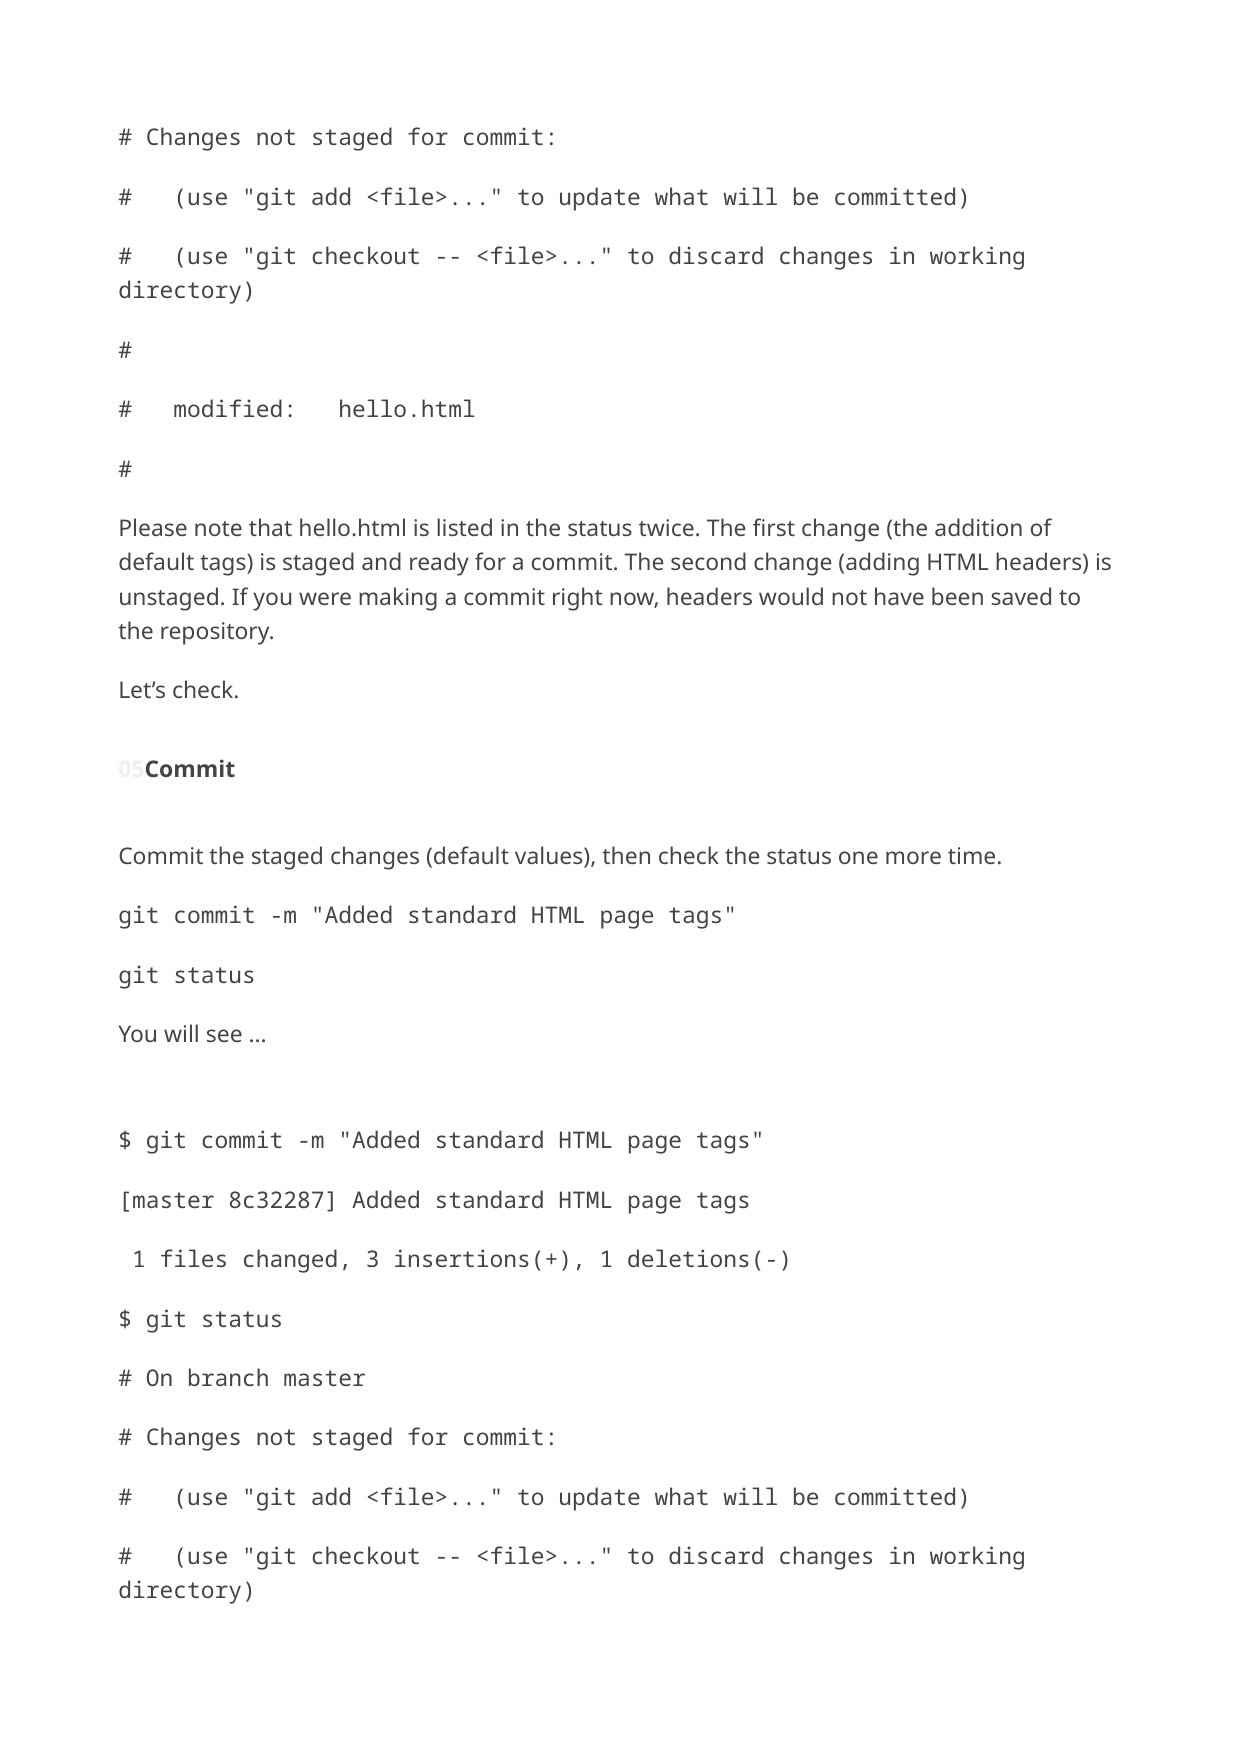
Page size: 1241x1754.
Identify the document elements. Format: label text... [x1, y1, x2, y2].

text $ git commit -m "Added standard HTML page tags" [118, 1121, 1122, 1156]
text # (use "git checkout -- <file>..." to discard changes in working directory) [118, 237, 1122, 306]
text $ git status [118, 1299, 1122, 1334]
text Please note that hello.html is listed in the status twice. The first change (the addition of default tags) is staged and ready for a commit. The second change (adding HTML headers) is unstaged. If you were making a commit right now, headers would not have been saved to the repository. [118, 509, 1122, 646]
subtitle RESULT: [118, 1090, 1122, 1121]
text # [118, 331, 1122, 365]
text # On branch master [118, 1359, 1122, 1393]
text # (use "git add <file>..." to update what will be committed) [118, 1477, 1122, 1512]
text # (use "git checkout -- <file>..." to discard changes in working directory) [118, 1537, 1122, 1606]
text # [118, 449, 1122, 484]
text # Changes not staged for commit: [118, 118, 1122, 152]
text Let’s check. [118, 671, 1122, 706]
subtitle 05Commit [118, 731, 1122, 784]
text # (use "git add <file>..." to update what will be committed) [118, 177, 1122, 212]
text You will see … [118, 1015, 1122, 1049]
text git commit -m "Added standard HTML page tags" [118, 896, 1122, 931]
text # Changes not staged for commit: [118, 1418, 1122, 1452]
text [master 8c32287] Added standard HTML page tags [118, 1181, 1122, 1215]
text Commit the staged changes (default values), then check the status one more time.RUN: [118, 837, 1122, 871]
text 1 files changed, 3 insertions(+), 1 deletions(-) [118, 1240, 1122, 1274]
text git status [118, 956, 1122, 990]
text # modified: hello.html [118, 390, 1122, 424]
